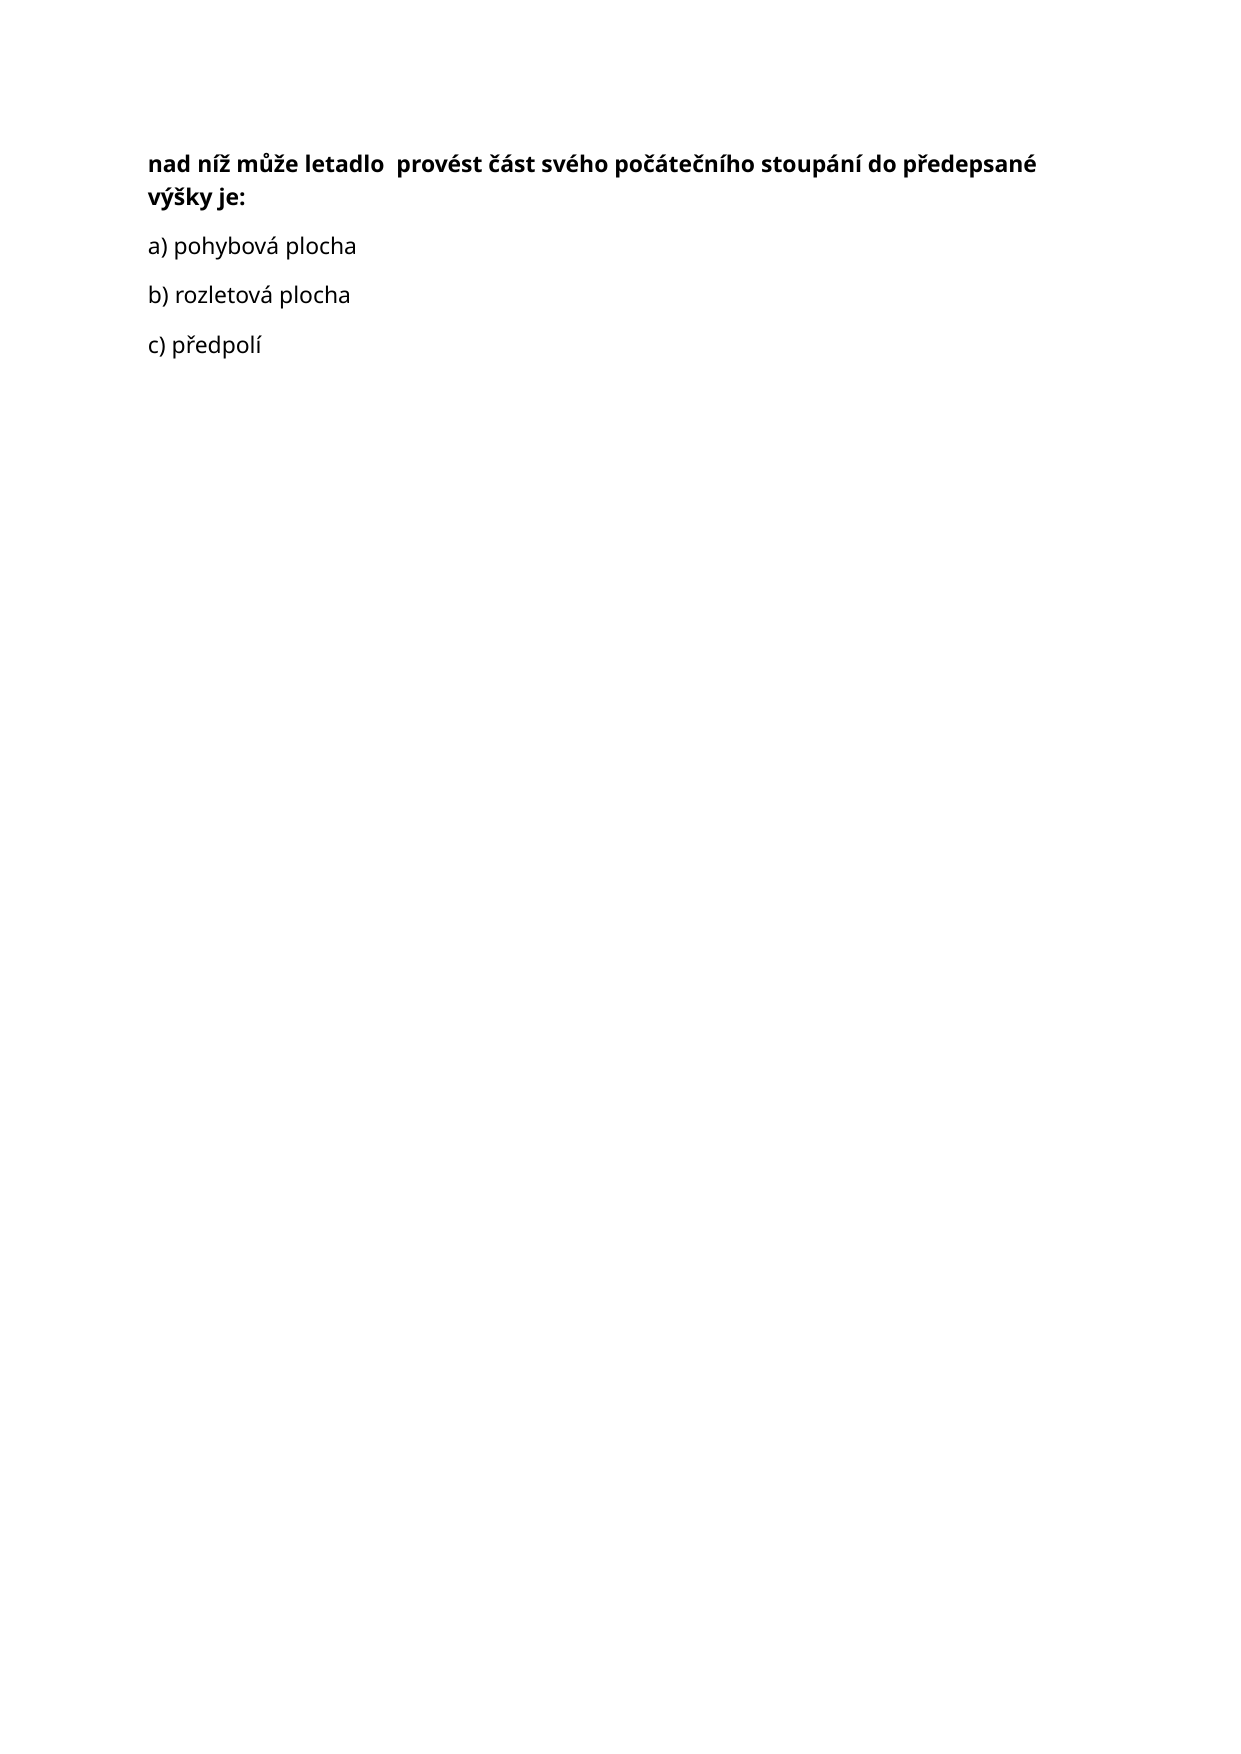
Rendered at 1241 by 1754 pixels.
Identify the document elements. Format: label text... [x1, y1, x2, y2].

text b) rozletová plocha [148, 279, 1093, 311]
text nad níž může letadlo provést část svého počátečního stoupání do předepsané výšky je: [148, 148, 1093, 212]
text c) předpolí [148, 329, 1093, 360]
text a) pohybová plocha [148, 230, 1093, 261]
